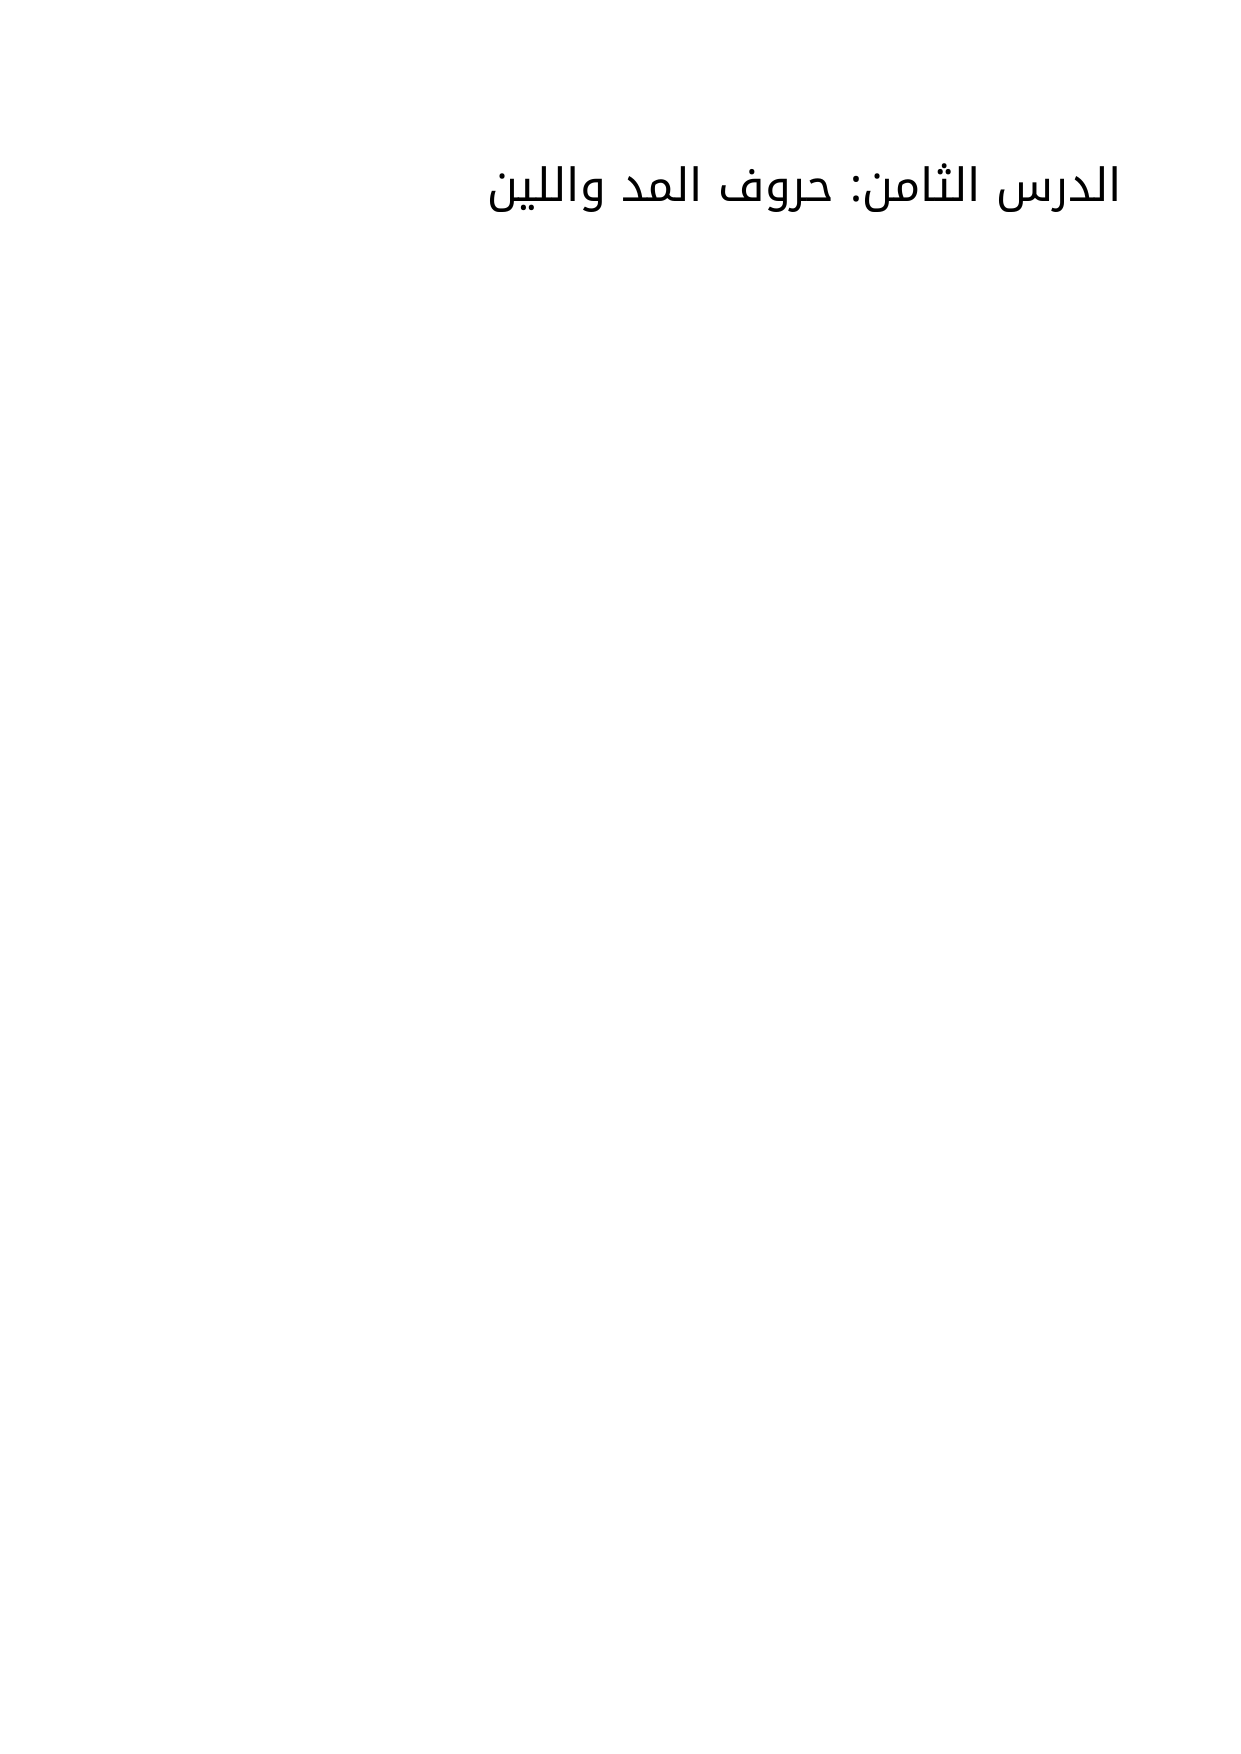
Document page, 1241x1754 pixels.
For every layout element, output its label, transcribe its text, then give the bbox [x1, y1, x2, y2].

subtitle الدرس الثامن: حروف المد واللين [118, 143, 1122, 230]
